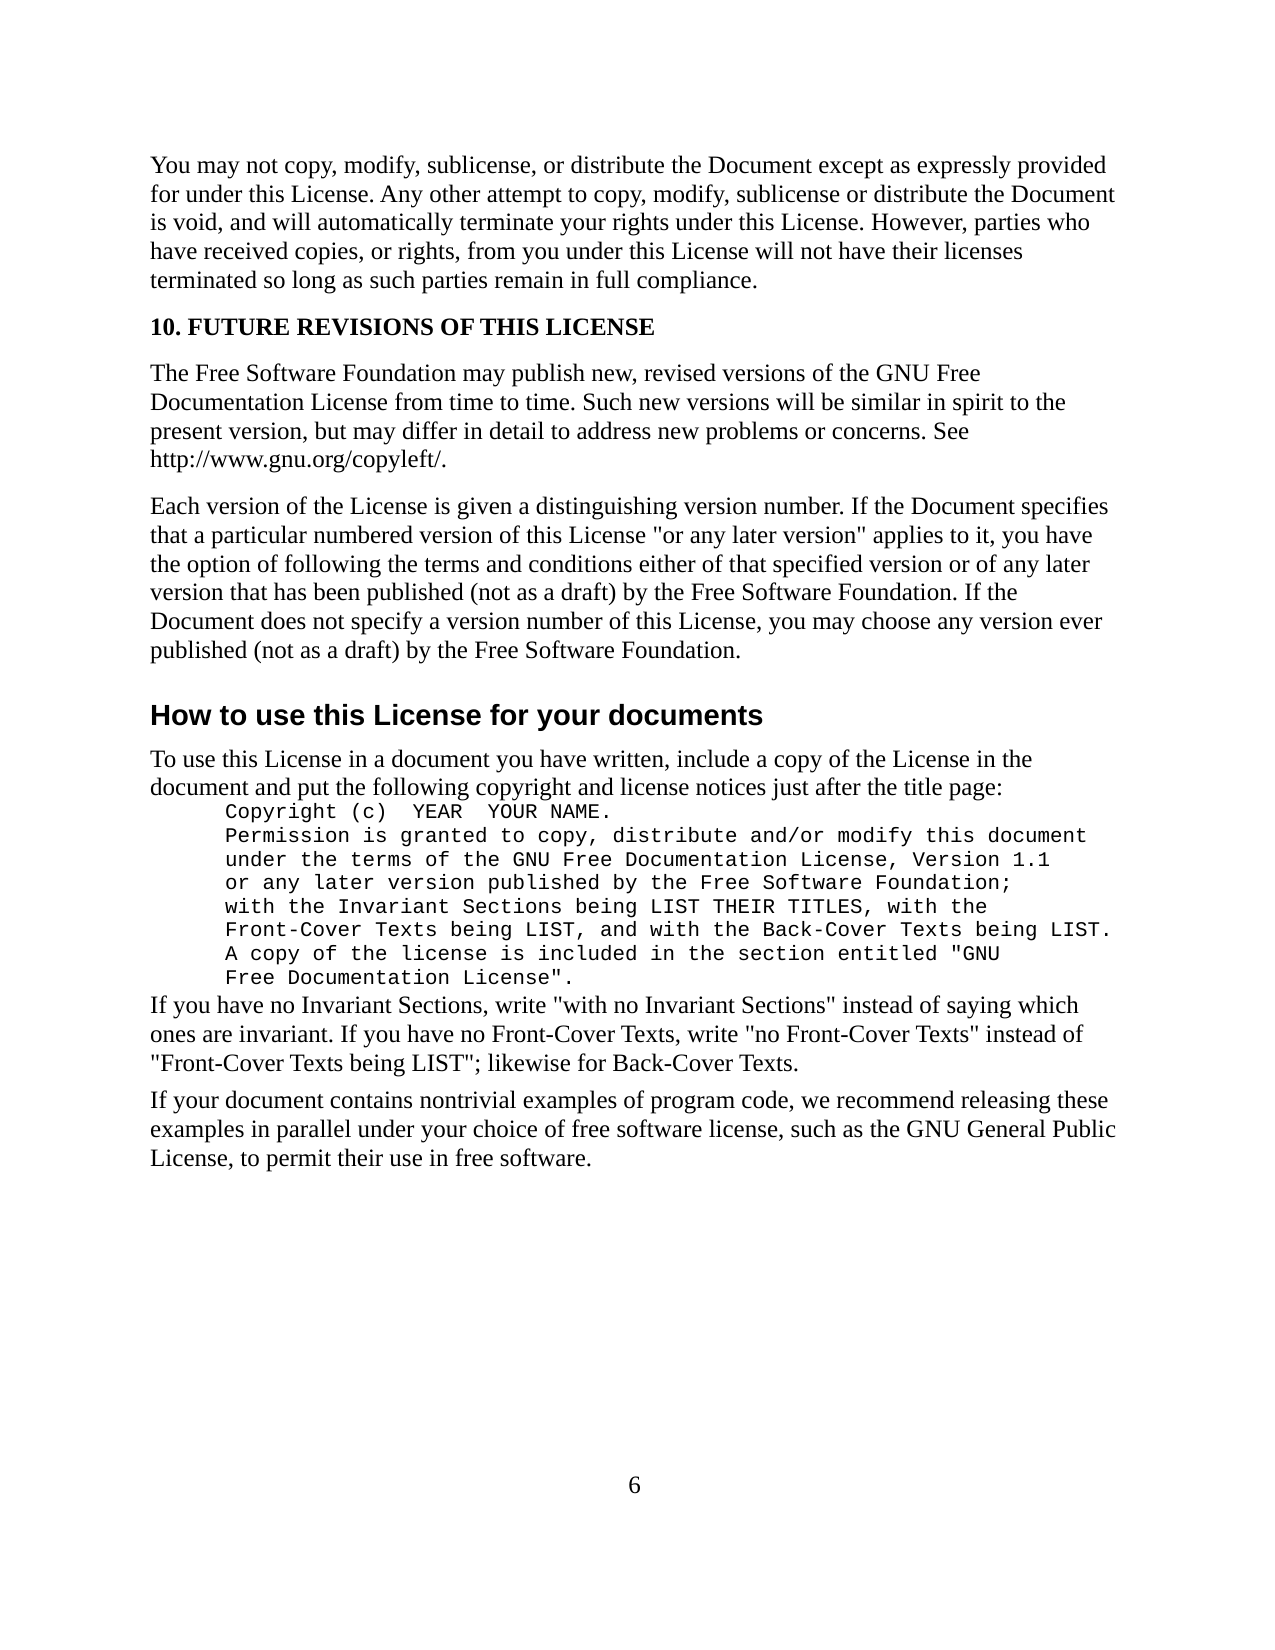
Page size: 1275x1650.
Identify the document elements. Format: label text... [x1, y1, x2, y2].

text Each version of the License is given a distinguishing version number. If the Document specifies that a particular numbered version of this License "or any later version" applies to it, you have the option of following the terms and conditions either of that specified version or of any later version that has been published (not as a draft) by the Free Software Foundation. If the Document does not specify a version number of this License, you may choose any version ever published (not as a draft) by the Free Software Foundation. [150, 491, 1125, 664]
text If you have no Invariant Sections, write "with no Invariant Sections" instead of saying which ones are invariant. If you have no Front-Cover Texts, write "no Front-Cover Texts" instead of "Front-Cover Texts being LIST"; likewise for Back-Cover Texts. [150, 990, 1125, 1077]
text Front-Cover Texts being LIST, and with the Back-Cover Texts being LIST. [150, 919, 1125, 943]
text The Free Software Foundation may publish new, revised versions of the GNU Free Documentation License from time to time. Such new versions will be similar in spirit to the present version, but may differ in detail to address new problems or concerns. See http://www.gnu.org/copyleft/. [150, 358, 1125, 473]
text 10. FUTURE REVISIONS OF THIS LICENSE [150, 312, 1125, 340]
text You may not copy, modify, sublicense, or distribute the Document except as expressly provided for under this License. Any other attempt to copy, modify, sublicense or distribute the Document is void, and will automatically terminate your rights under this License. However, parties who have received copies, or rights, from you under this License will not have their licenses terminated so long as such parties remain in full compliance. [150, 150, 1125, 294]
text Copyright (c) YEAR YOUR NAME. [150, 801, 1125, 825]
text If your document contains nontrivial examples of program code, we recommend releasing these examples in parallel under your choice of free software license, such as the GNU General Public License, to permit their use in free software. [150, 1086, 1125, 1172]
text under the terms of the GNU Free Documentation License, Version 1.1 [150, 848, 1125, 872]
text Free Documentation License". [150, 967, 1125, 990]
text To use this License in a document you have written, include a copy of the License in the document and put the following copyright and license notices just after the title page: [150, 744, 1125, 801]
text with the Invariant Sections being LIST THEIR TITLES, with the [150, 896, 1125, 919]
text Permission is granted to copy, distribute and/or modify this document [150, 825, 1125, 848]
subtitle How to use this License for your documents [150, 698, 1125, 731]
text or any later version published by the Free Software Foundation; [150, 872, 1125, 896]
text A copy of the license is included in the section entitled "GNU [150, 943, 1125, 967]
